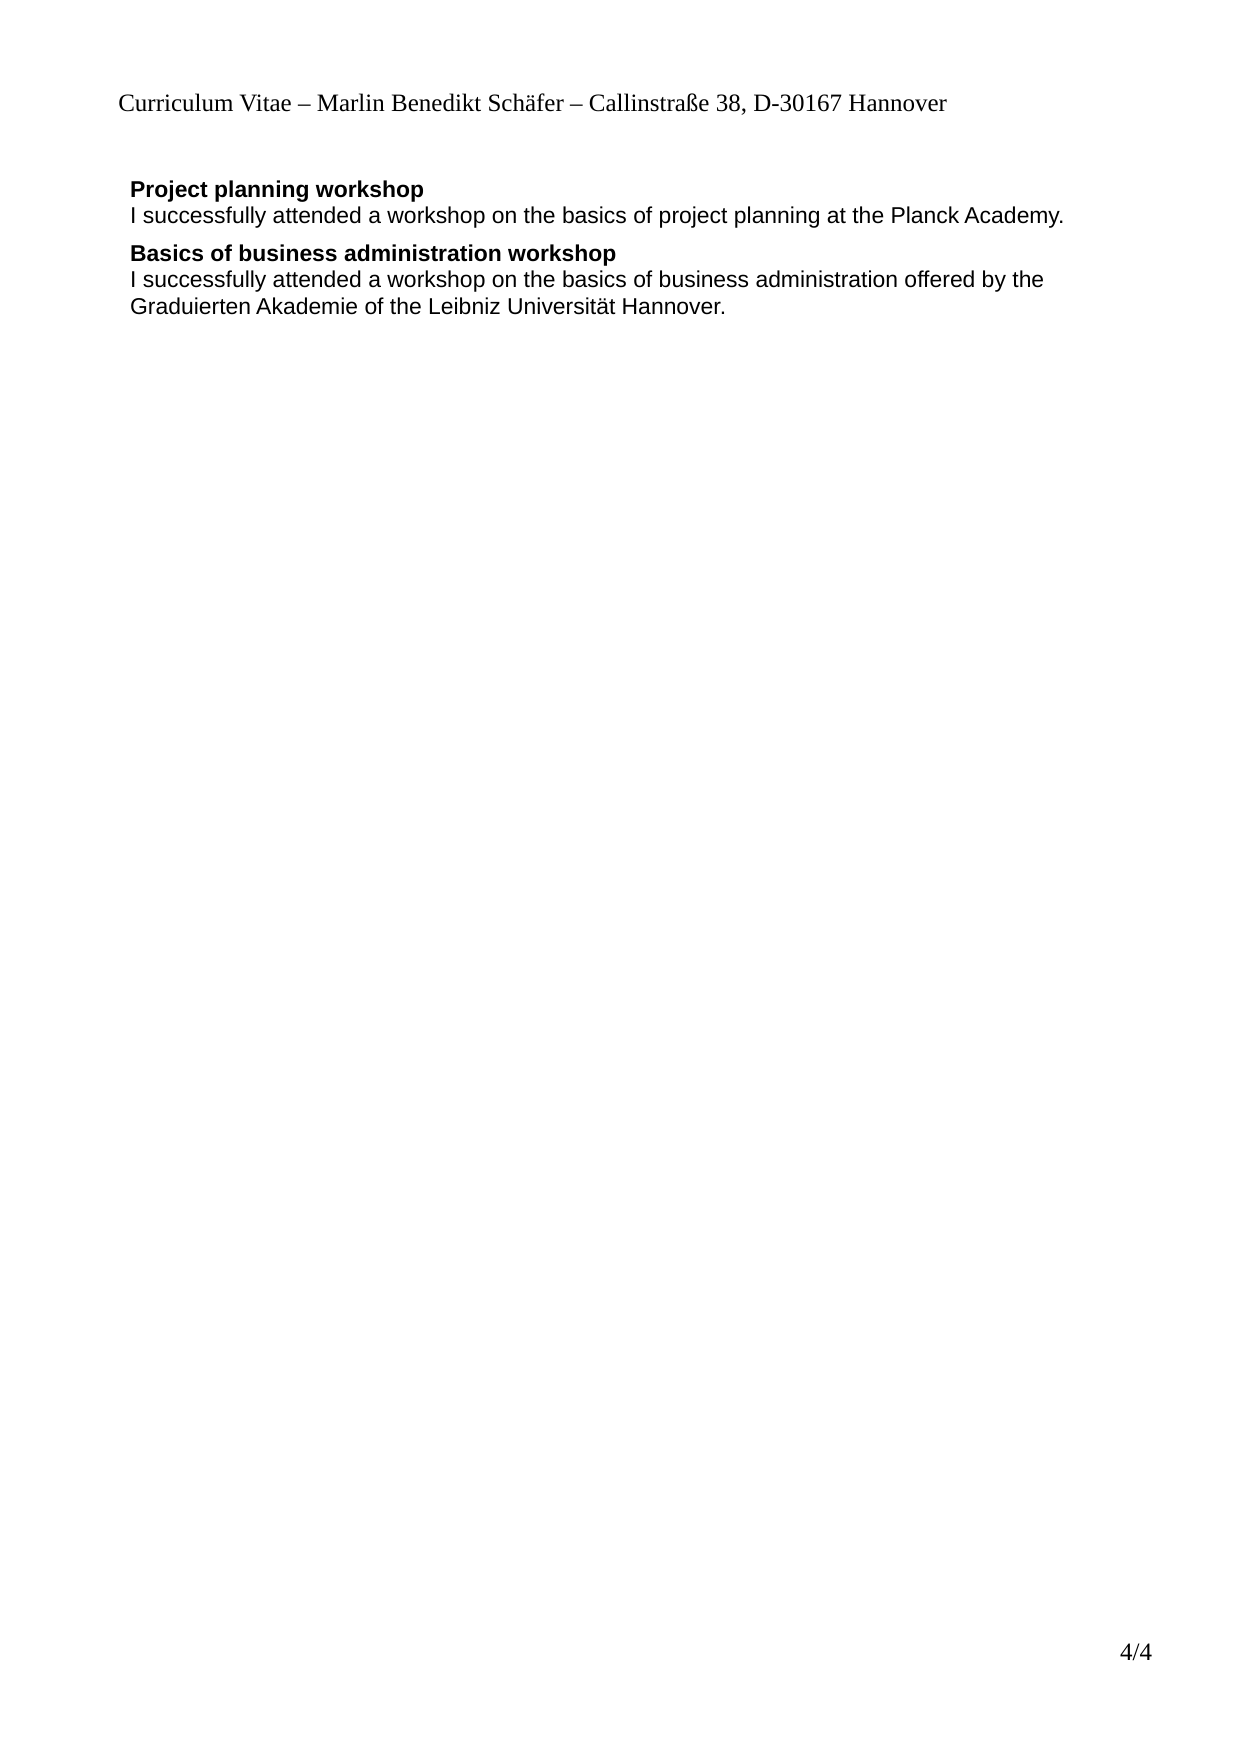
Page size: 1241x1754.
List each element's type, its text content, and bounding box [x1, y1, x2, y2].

text Basics of business administration workshop I successfully attended a workshop on the basics of business administration offered by the Graduierten Akademie of the Leibniz Universität Hannover. [130, 240, 1152, 319]
text Project planning workshop I successfully attended a workshop on the basics of project planning at the Planck Academy. [130, 176, 1152, 228]
